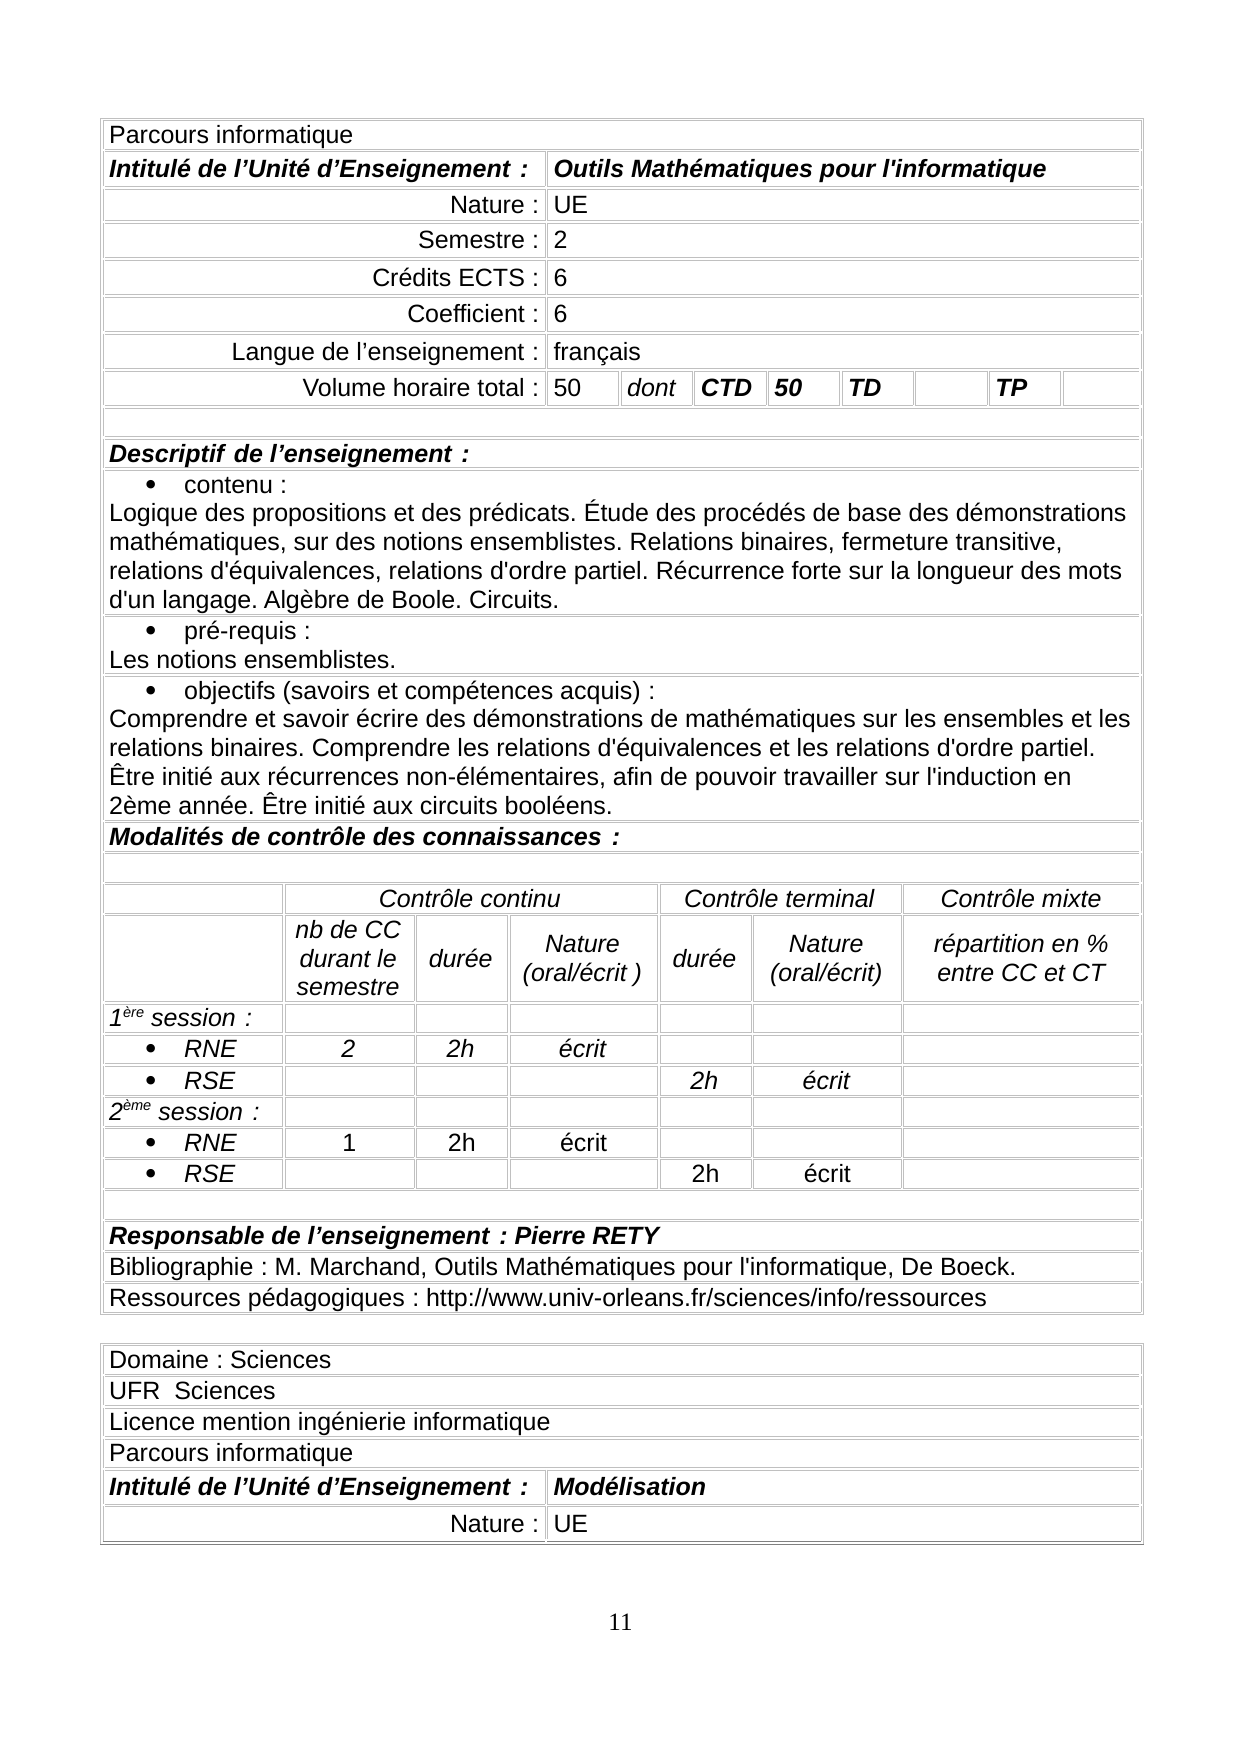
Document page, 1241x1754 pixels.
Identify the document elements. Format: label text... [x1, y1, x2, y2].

table_cell 2 [546, 220, 1142, 257]
table_cell [754, 1036, 901, 1063]
table_cell Parcours informatique [102, 1436, 1142, 1467]
table_cell Intitulé de l’Unité d’Enseignement : [102, 149, 546, 186]
table_cell contenu : Logique des propositions et des prédicats. Étude des procédés de base des démonstrations mathématiques, sur des notions ensemblistes. Relations binaires, fermeture transitive, relations d'équivalences, relations d'ordre partiel. Récurrence forte sur la longueur des mots d'un langage. Algèbre de Boole. Circuits. [102, 467, 1142, 613]
table_cell UE [546, 186, 1142, 220]
table_cell UFR Sciences [102, 1374, 1142, 1405]
table_cell [286, 1067, 414, 1094]
table_cell Modélisation [546, 1467, 1142, 1504]
table_cell [102, 882, 282, 913]
table_cell [511, 1005, 657, 1032]
table_cell Modalités de contrôle des connaissances : [102, 820, 1142, 851]
table_cell Intitulé de l’Unité d’Enseignement : [102, 1467, 546, 1504]
table_cell 50 [769, 372, 839, 405]
table_cell CTD [695, 372, 766, 405]
table_cell Bibliographie : M. Marchand, Outils Mathématiques pour l'informatique, De Boeck. [102, 1250, 1142, 1281]
table_cell 50 [548, 372, 618, 405]
table_cell [904, 1157, 1142, 1188]
table_cell Nature (oral/écrit) [754, 916, 901, 1001]
table_cell écrit [511, 1036, 657, 1063]
table_cell [417, 1067, 507, 1094]
table_cell [286, 1005, 414, 1032]
table_cell [902, 1032, 1142, 1063]
table_cell RNE [102, 1126, 282, 1157]
table_cell 2h [661, 1160, 751, 1188]
table_cell RNE [102, 1032, 283, 1063]
table_cell Parcours informatique [104, 121, 1141, 149]
table_cell [286, 1160, 414, 1188]
table_cell Contrôle continu [286, 885, 657, 913]
table_cell Crédits ECTS : [102, 257, 546, 294]
table_cell [661, 1036, 751, 1063]
table_cell 6 [546, 257, 1142, 294]
table_cell durée [417, 916, 507, 1001]
table_cell [286, 1098, 414, 1126]
table_cell 6 [546, 294, 1142, 331]
table_cell [754, 1005, 901, 1032]
table_cell écrit [511, 1129, 657, 1157]
table_cell RSE [102, 1157, 282, 1188]
table_cell français [546, 331, 1142, 368]
table_cell 2h [417, 1129, 507, 1157]
table_cell Langue de l’enseignement : [102, 331, 546, 368]
table_header Domaine : Sciences [104, 1346, 1141, 1374]
table_cell 1 [286, 1129, 414, 1157]
table_cell [417, 1098, 507, 1126]
table_cell [902, 1001, 1142, 1032]
table_cell Responsable de l’enseignement : Pierre RETY [102, 1219, 1142, 1250]
table_cell Nature : [102, 1504, 546, 1541]
table_cell [102, 851, 1142, 882]
table_cell dont [622, 372, 692, 405]
table_cell 2h [661, 1067, 751, 1094]
table_cell 1ère session : [102, 1001, 283, 1032]
table_cell [904, 1126, 1142, 1157]
table_cell [754, 1129, 901, 1157]
table_cell [916, 372, 987, 405]
table_cell [417, 1005, 507, 1032]
table_cell écrit [754, 1067, 901, 1094]
table_cell [902, 1063, 1142, 1094]
table_cell Semestre : [102, 220, 546, 257]
table_cell Licence mention ingénierie informatique [102, 1405, 1142, 1436]
table_cell Outils Mathématiques pour l'informatique [546, 149, 1142, 186]
table_cell Volume horaire total : [102, 368, 546, 405]
table_cell [511, 1098, 657, 1126]
table_cell [754, 1098, 901, 1126]
table_cell [102, 913, 283, 1001]
table_cell Coefficient : [102, 294, 546, 331]
table_cell [511, 1067, 657, 1094]
table_cell Ressources pédagogiques : http://www.univ-orleans.fr/sciences/info/ressources [102, 1281, 1142, 1312]
table_cell TD [843, 372, 913, 405]
table_cell [661, 1098, 751, 1126]
table_cell RSE [102, 1063, 283, 1094]
table_cell objectifs (savoirs et compétences acquis) : Comprendre et savoir écrire des démonstrations de mathématiques sur les ensembles et les relations binaires. Comprendre les relations d'équivalences et les relations d'ordre partiel. Être initié aux récurrences non-élémentaires, afin de pouvoir travailler sur l'induction en 2ème année. Être initié aux circuits booléens. [102, 673, 1142, 819]
table_cell répartition en % entre CC et CT [902, 913, 1142, 1001]
table_cell nb de CC durant le semestre [286, 916, 414, 1001]
table_cell UE [546, 1504, 1142, 1541]
table_cell Nature (oral/écrit ) [511, 916, 657, 1001]
table_cell [661, 1005, 751, 1032]
table_cell [1062, 368, 1142, 405]
table_cell pré-requis : Les notions ensemblistes. [102, 614, 1142, 673]
table_cell [511, 1160, 657, 1188]
table_cell 2h [417, 1036, 507, 1063]
table_cell durée [661, 916, 751, 1001]
table_cell écrit [754, 1160, 901, 1188]
table_cell [661, 1129, 751, 1157]
table_cell Nature : [102, 186, 546, 220]
table_cell 2ème session : [102, 1095, 282, 1126]
table_cell [102, 405, 1142, 436]
table_cell TP [990, 372, 1060, 405]
table_cell Descriptif de l’enseignement : [102, 436, 1142, 467]
table_cell Contrôle terminal [661, 885, 901, 913]
table_cell [102, 1188, 1142, 1219]
table_cell 2 [286, 1036, 414, 1063]
table_cell [417, 1160, 507, 1188]
table_cell Contrôle mixte [904, 882, 1142, 913]
table_cell [904, 1095, 1142, 1126]
